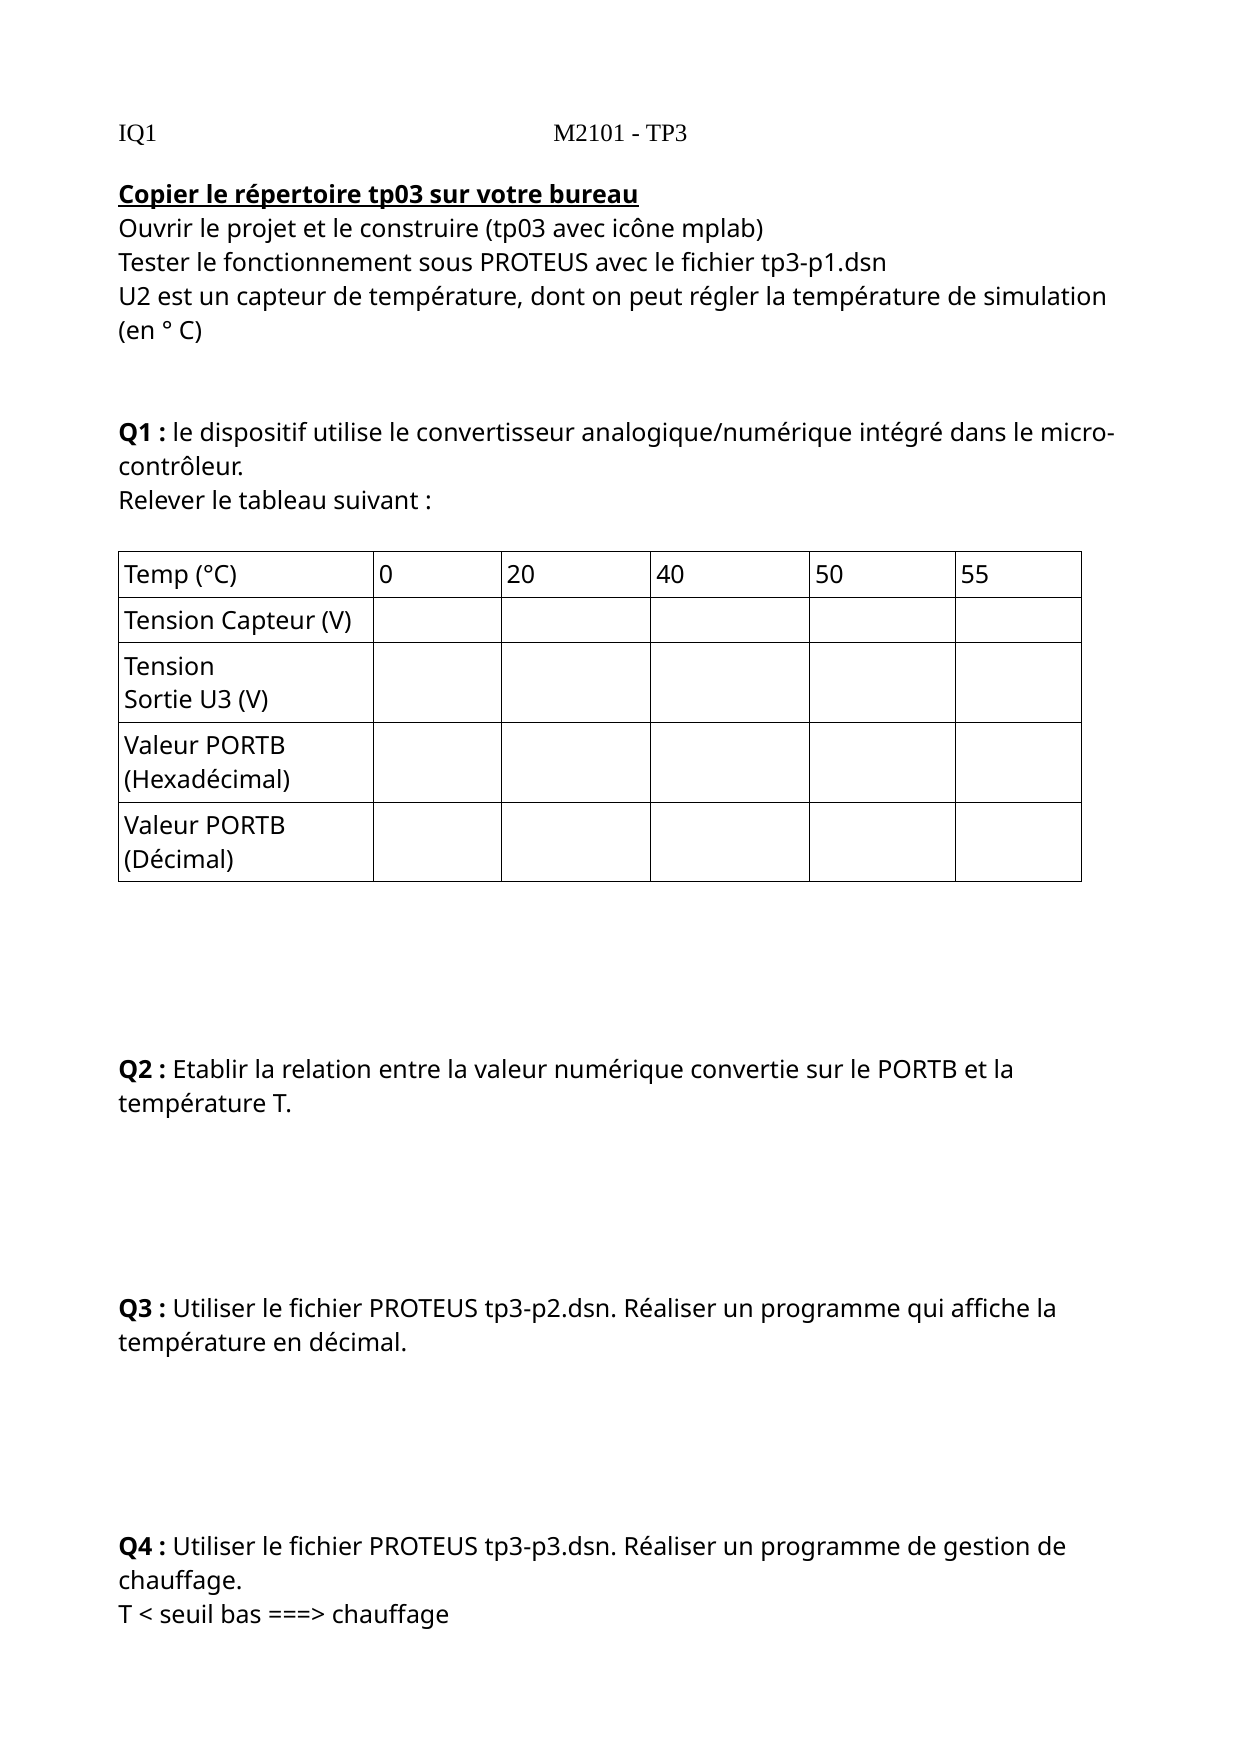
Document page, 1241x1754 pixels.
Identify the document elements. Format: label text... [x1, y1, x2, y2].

table_cell Tension Sortie U3 (V) [119, 643, 373, 722]
text Tester le fonctionnement sous PROTEUS avec le fichier tp3-p1.dsn [118, 244, 1122, 278]
table_header Temp (°C) [119, 552, 373, 597]
table_cell [956, 803, 1081, 881]
table_cell [956, 723, 1081, 802]
table_cell [810, 723, 955, 802]
text Q3 : Utiliser le fichier PROTEUS tp3-p2.dsn. Réaliser un programme qui affiche la température en décimal. [118, 1290, 1122, 1358]
table_cell [374, 643, 501, 722]
text Q4 : Utiliser le fichier PROTEUS tp3-p3.dsn. Réaliser un programme de gestion de chauffage. [118, 1529, 1122, 1597]
text U2 est un capteur de température, dont on peut régler la température de simulation (en ° C) [118, 278, 1122, 347]
table_cell [502, 598, 650, 642]
text Copier le répertoire tp03 sur votre bureau [118, 176, 1122, 210]
table_cell [810, 803, 955, 881]
table_cell [810, 598, 955, 642]
table_cell Valeur PORTB (Décimal) [119, 803, 373, 881]
table_cell [374, 803, 501, 881]
table_cell [651, 598, 809, 642]
table_cell [502, 723, 650, 802]
table_cell [956, 598, 1081, 642]
text T < seuil bas ===> chauffage [118, 1597, 1122, 1631]
text Q2 : Etablir la relation entre la valeur numérique convertie sur le PORTB et la température T. [118, 1052, 1122, 1120]
table_cell [502, 643, 650, 722]
table_cell [651, 643, 809, 722]
table_cell [374, 723, 501, 802]
text Ouvrir le projet et le construire (tp03 avec icône mplab) [118, 210, 1122, 244]
text Relever le tableau suivant : [118, 483, 1122, 517]
table_header 20 [502, 552, 650, 597]
table_cell [810, 643, 955, 722]
text Q1 : le dispositif utilise le convertisseur analogique/numérique intégré dans le micro-contrôleur. [118, 415, 1122, 483]
table_header 50 [810, 552, 955, 597]
table_cell [374, 598, 501, 642]
table_cell Valeur PORTB (Hexadécimal) [119, 723, 373, 802]
table_header 55 [956, 552, 1081, 597]
table_cell Tension Capteur (V) [119, 598, 373, 642]
table_cell [651, 803, 809, 881]
table_header 0 [374, 552, 501, 597]
table_cell [502, 803, 650, 881]
table_header 40 [651, 552, 809, 597]
table_cell [956, 643, 1081, 722]
table_cell [651, 723, 809, 802]
